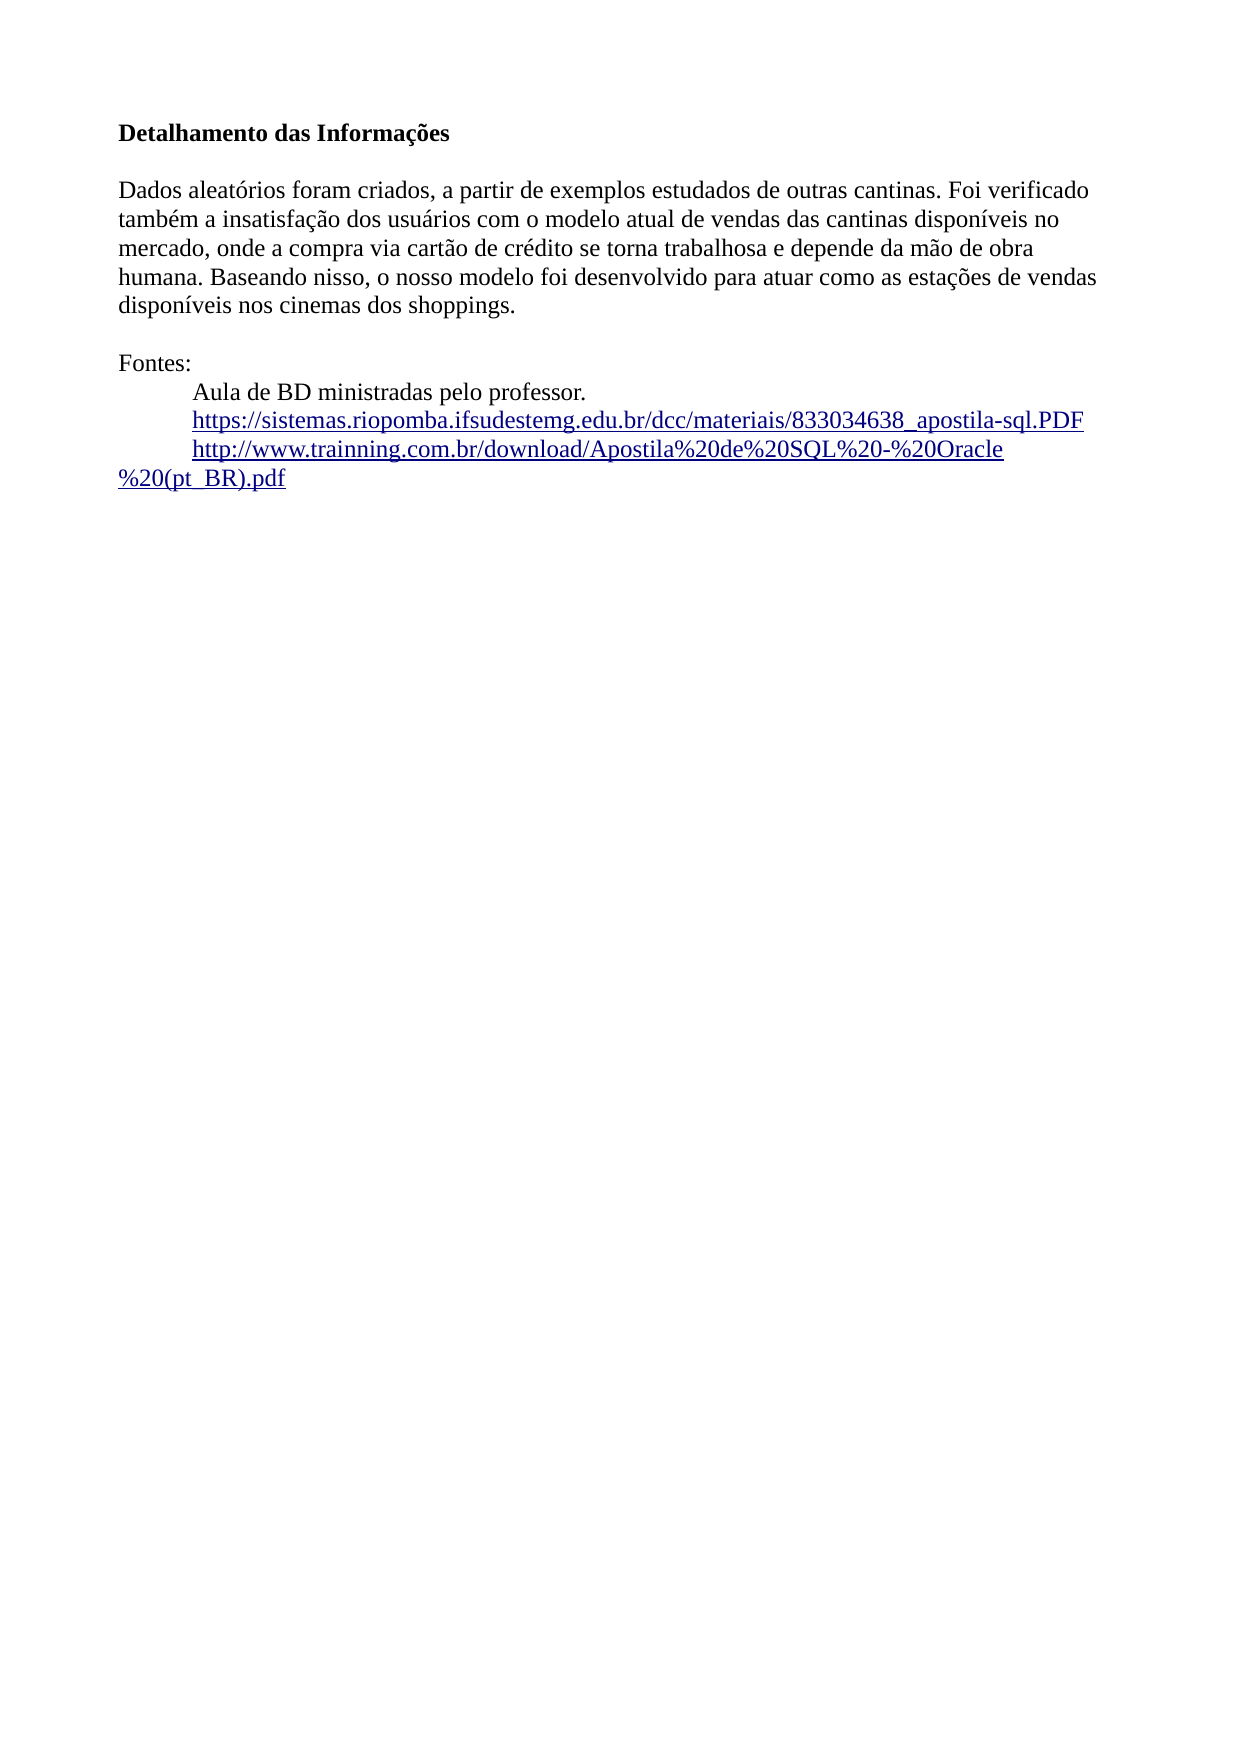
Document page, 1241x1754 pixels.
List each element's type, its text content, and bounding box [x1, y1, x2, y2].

text Detalhamento das Informações [118, 118, 1122, 147]
text https://sistemas.riopomba.ifsudestemg.edu.br/dcc/materiais/833034638_apostila-sql.PDF [118, 406, 1122, 434]
text Fontes: [118, 348, 1122, 377]
text Aula de BD ministradas pelo professor. [118, 377, 1122, 406]
text Dados aleatórios foram criados, a partir de exemplos estudados de outras cantinas. Foi verificado também a insatisfação dos usuários com o modelo atual de vendas das cantinas disponíveis no mercado, onde a compra via cartão de crédito se torna trabalhosa e depende da mão de obra humana. Baseando nisso, o nosso modelo foi desenvolvido para atuar como as estações de vendas disponíveis nos cinemas dos shoppings. [118, 176, 1122, 319]
text http://www.trainning.com.br/download/Apostila%20de%20SQL%20-%20Oracle%20(pt_BR).pdf [118, 434, 1122, 492]
